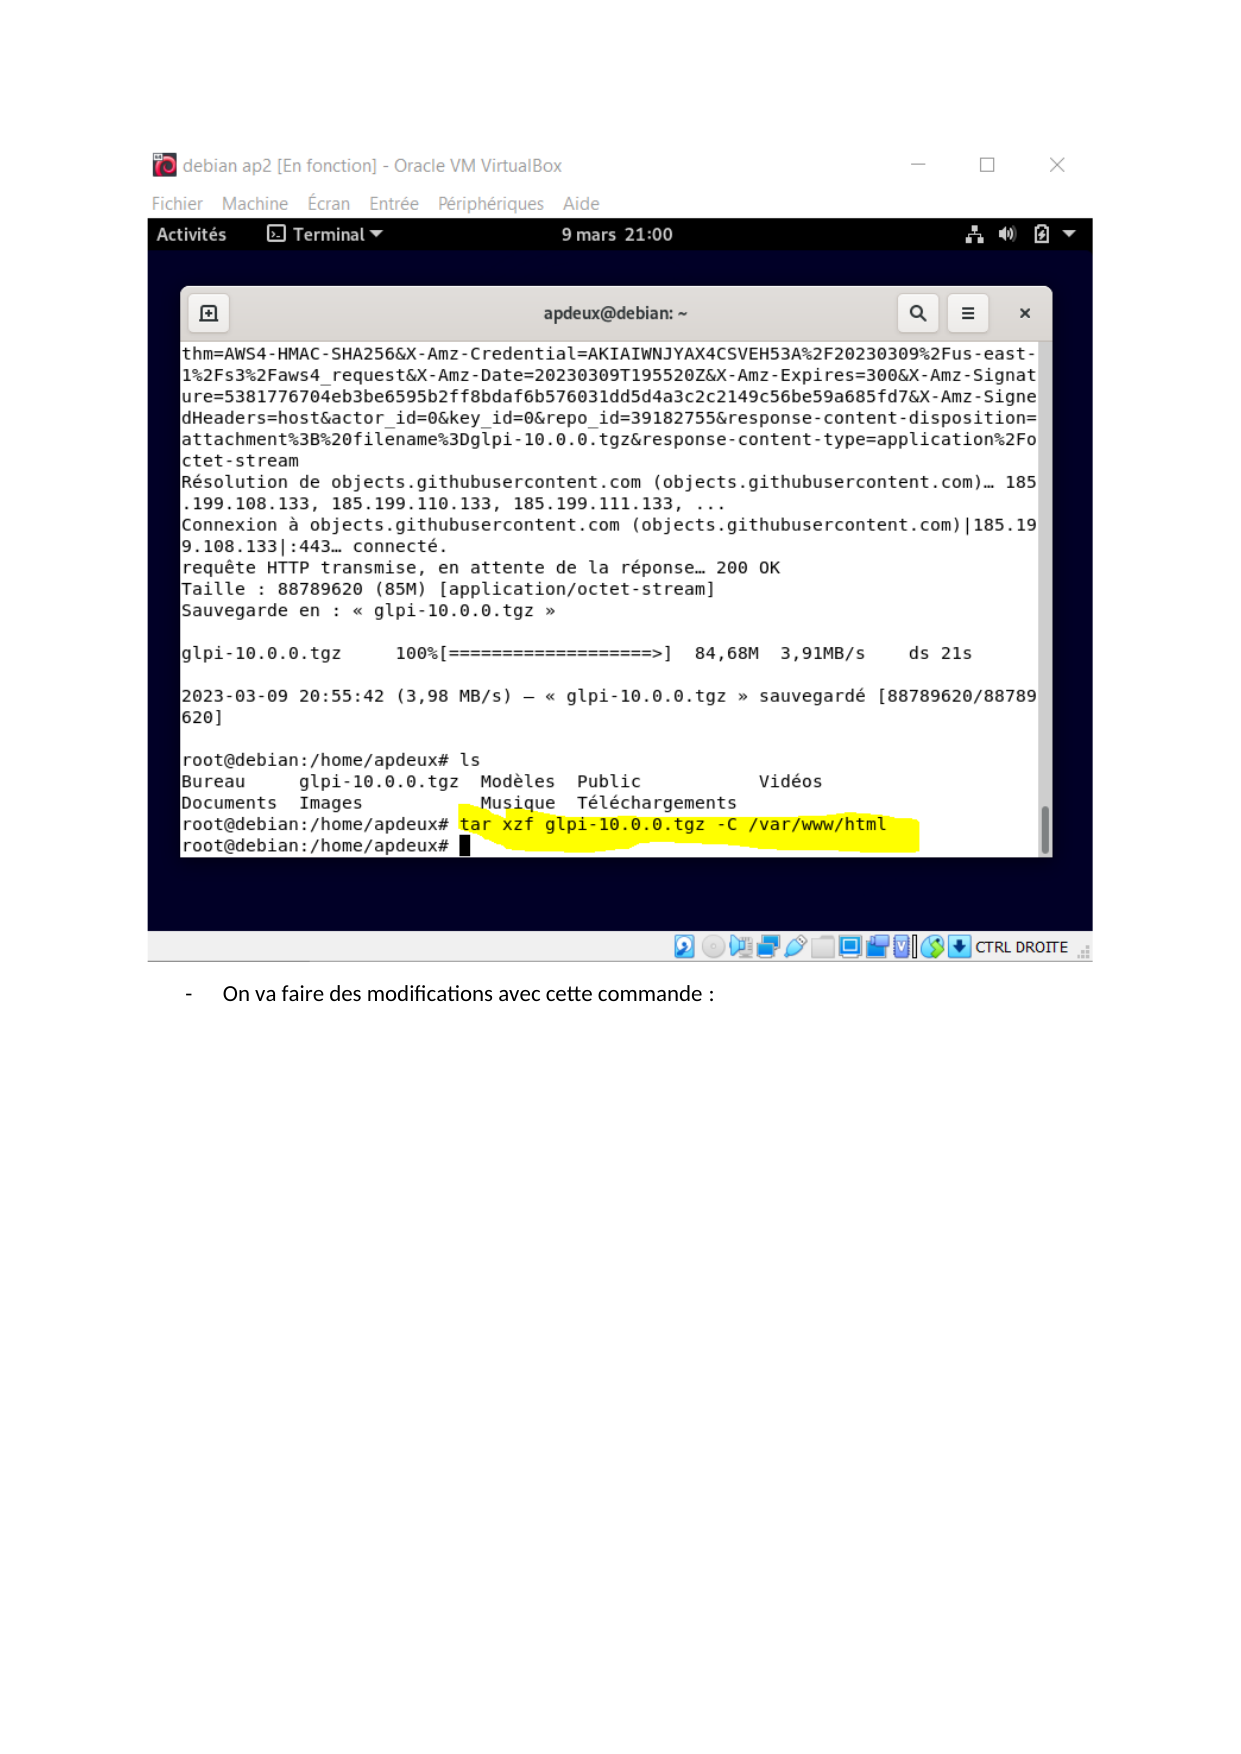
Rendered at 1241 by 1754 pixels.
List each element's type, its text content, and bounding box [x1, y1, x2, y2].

list On va faire des modifications avec cette commande : [185, 979, 1093, 1007]
